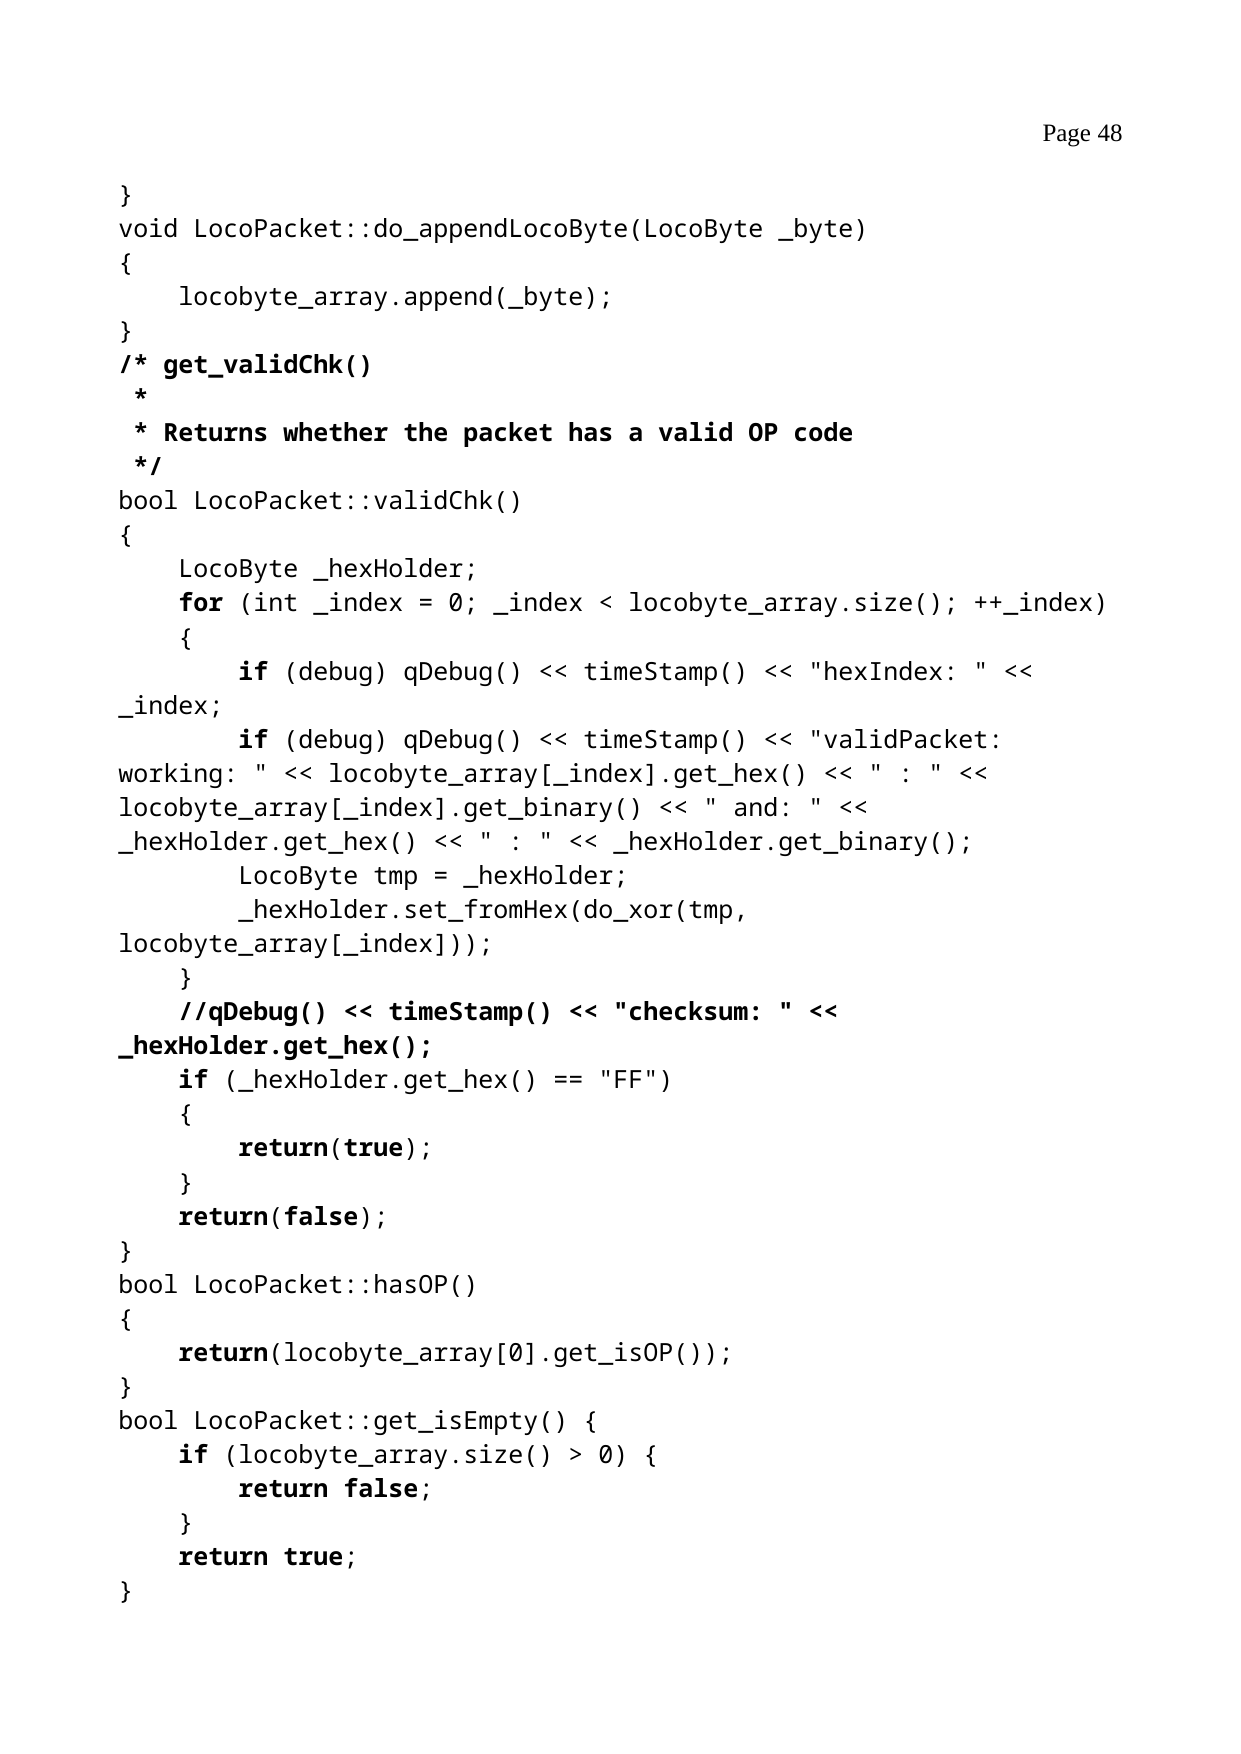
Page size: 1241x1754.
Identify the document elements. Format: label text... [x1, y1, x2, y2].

text return true; [118, 1539, 1122, 1573]
text bool LocoPacket::get_isEmpty() { [118, 1403, 1122, 1437]
text { [118, 619, 1122, 653]
text } [118, 1232, 1122, 1266]
text /* get_validChk() [118, 347, 1122, 381]
text if (debug) qDebug() << timeStamp() << "hexIndex: " << _index; [118, 653, 1122, 721]
text { [118, 517, 1122, 551]
text { [118, 244, 1122, 278]
text bool LocoPacket::validChk() [118, 483, 1122, 517]
text */ [118, 449, 1122, 483]
text } [118, 176, 1122, 210]
text //qDebug() << timeStamp() << "checksum: " << _hexHolder.get_hex(); [118, 994, 1122, 1062]
text locobyte_array.append(_byte); [118, 278, 1122, 313]
text if (locobyte_array.size() > 0) { [118, 1437, 1122, 1471]
text } [118, 1368, 1122, 1403]
text if (_hexHolder.get_hex() == "FF") [118, 1062, 1122, 1096]
text } [118, 313, 1122, 347]
text for (int _index = 0; _index < locobyte_array.size(); ++_index) [118, 585, 1122, 619]
text _hexHolder.set_fromHex(do_xor(tmp, locobyte_array[_index])); [118, 892, 1122, 960]
text return(locobyte_array[0].get_isOP()); [118, 1334, 1122, 1368]
text void LocoPacket::do_appendLocoByte(LocoByte _byte) [118, 210, 1122, 244]
text return(true); [118, 1130, 1122, 1164]
text return(false); [118, 1198, 1122, 1232]
text } [118, 960, 1122, 994]
text } [118, 1505, 1122, 1539]
text LocoByte _hexHolder; [118, 551, 1122, 585]
text bool LocoPacket::hasOP() [118, 1266, 1122, 1300]
text if (debug) qDebug() << timeStamp() << "validPacket: working: " << locobyte_array[_index].get_hex() << " : " << locobyte_array[_index].get_binary() << " and: " << _hexHolder.get_hex() << " : " << _hexHolder.get_binary(); [118, 721, 1122, 858]
text LocoByte tmp = _hexHolder; [118, 858, 1122, 892]
text } [118, 1164, 1122, 1198]
text return false; [118, 1471, 1122, 1505]
text * [118, 381, 1122, 415]
text } [118, 1573, 1122, 1607]
text { [118, 1096, 1122, 1130]
text * Returns whether the packet has a valid OP code [118, 415, 1122, 449]
text { [118, 1300, 1122, 1334]
